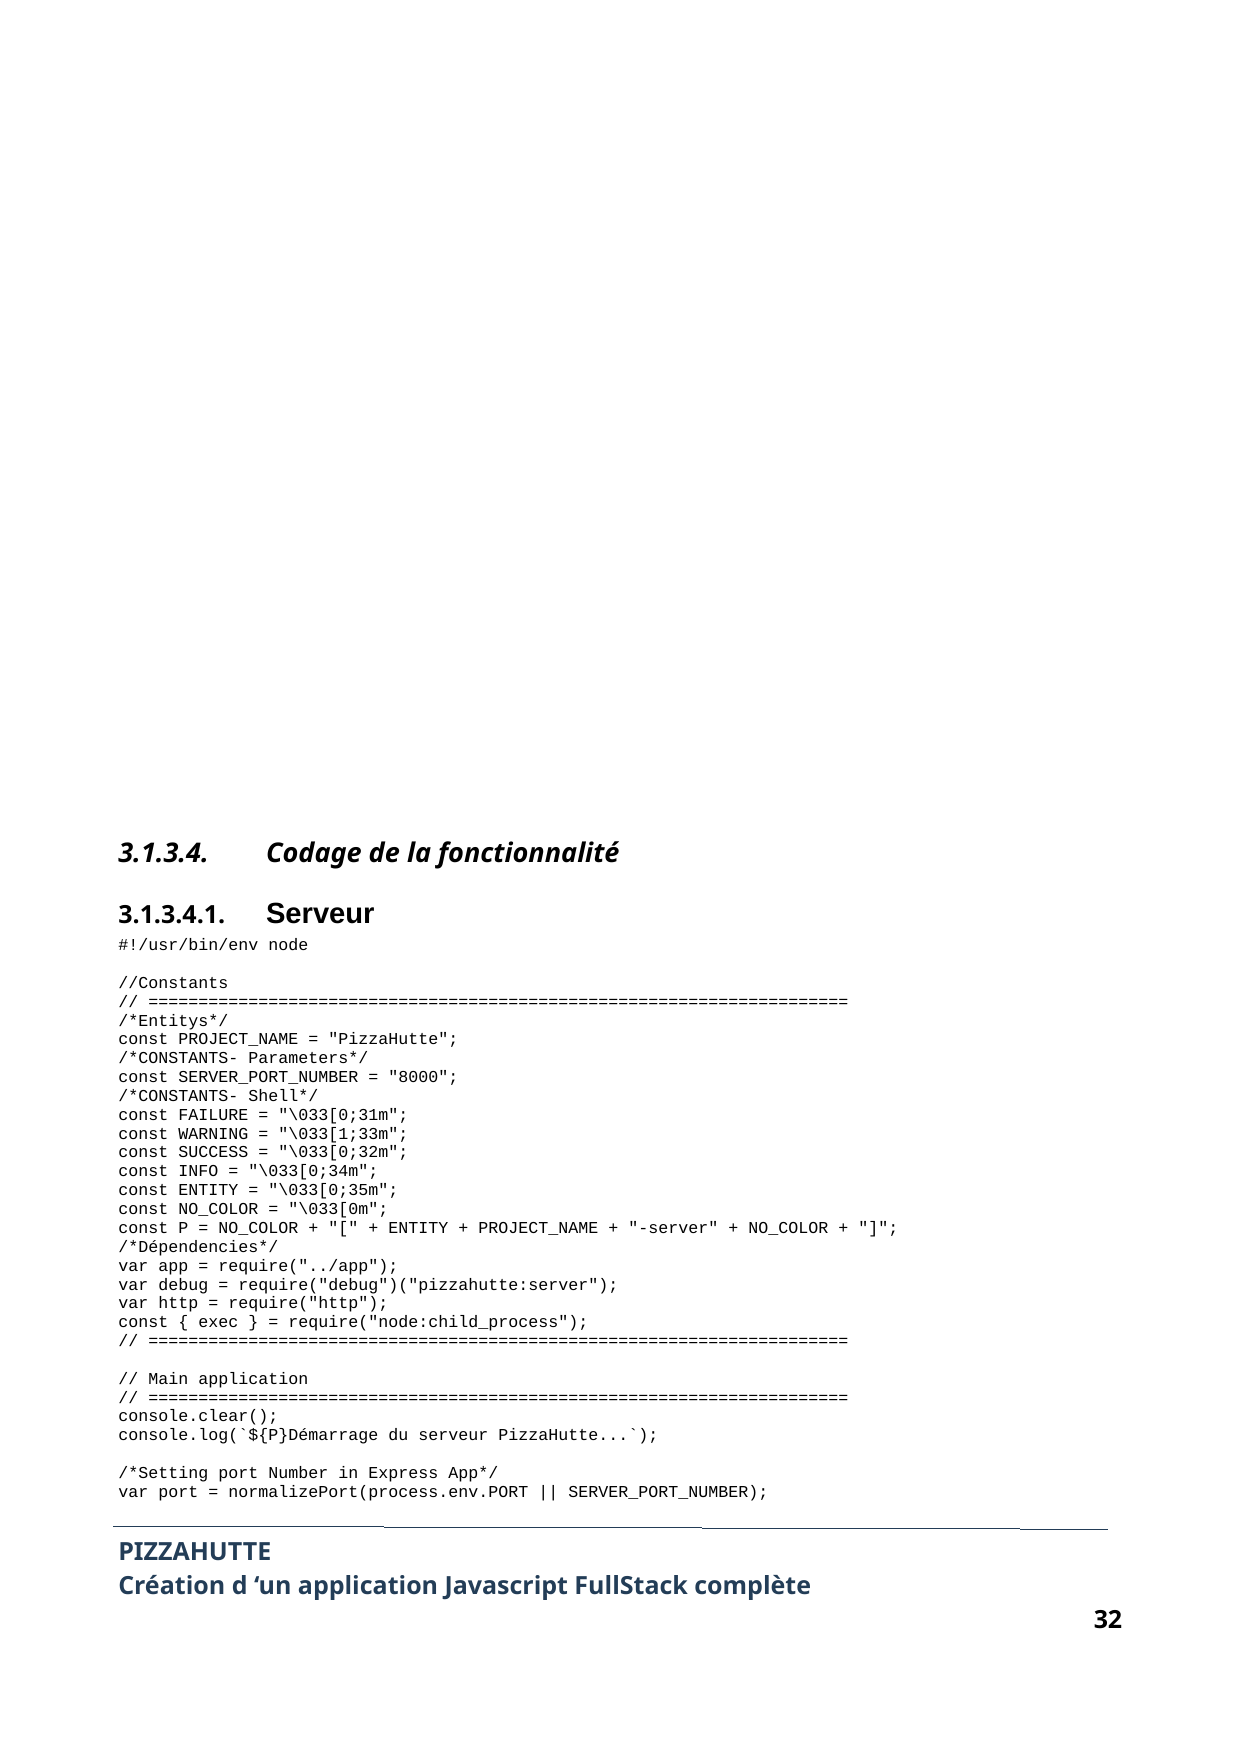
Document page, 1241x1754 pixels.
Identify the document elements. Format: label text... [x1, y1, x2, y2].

text console.log(`${P}Démarrage du serveur PizzaHutte...`); [118, 1427, 1122, 1446]
text const ENTITY = "\033[0;35m"; [118, 1182, 1122, 1201]
text const SERVER_PORT_NUMBER = "8000"; [118, 1069, 1122, 1087]
text // Main application [118, 1370, 1122, 1389]
text const { exec } = require("node:child_process"); [118, 1314, 1122, 1333]
text const P = NO_COLOR + "[" + ENTITY + PROJECT_NAME + "-server" + NO_COLOR + "]"; [118, 1219, 1122, 1238]
text /*Entitys*/ [118, 1012, 1122, 1031]
text /*Setting port Number in Express App*/ [118, 1464, 1122, 1483]
text const SUCCESS = "\033[0;32m"; [118, 1144, 1122, 1163]
text const PROJECT_NAME = "PizzaHutte"; [118, 1031, 1122, 1050]
text /*CONSTANTS- Shell*/ [118, 1087, 1122, 1106]
text //Constants [118, 974, 1122, 993]
text const FAILURE = "\033[0;31m"; [118, 1106, 1122, 1125]
subtitle Serveur [118, 896, 1122, 930]
text /*CONSTANTS- Parameters*/ [118, 1050, 1122, 1069]
text var http = require("http"); [118, 1295, 1122, 1314]
text // ====================================================================== [118, 1389, 1122, 1408]
text console.clear(); [118, 1408, 1122, 1427]
text var app = require("../app"); [118, 1257, 1122, 1276]
text /*Dépendencies*/ [118, 1238, 1122, 1257]
text #!/usr/bin/env node [118, 937, 1122, 956]
text // ====================================================================== [118, 993, 1122, 1012]
text const WARNING = "\033[1;33m"; [118, 1125, 1122, 1144]
subtitle Codage de la fonctionnalité [118, 834, 1122, 871]
text var port = normalizePort(process.env.PORT || SERVER_PORT_NUMBER); [118, 1483, 1122, 1502]
text // ====================================================================== [118, 1333, 1122, 1351]
text var debug = require("debug")("pizzahutte:server"); [118, 1276, 1122, 1295]
text const INFO = "\033[0;34m"; [118, 1163, 1122, 1182]
text const NO_COLOR = "\033[0m"; [118, 1201, 1122, 1219]
